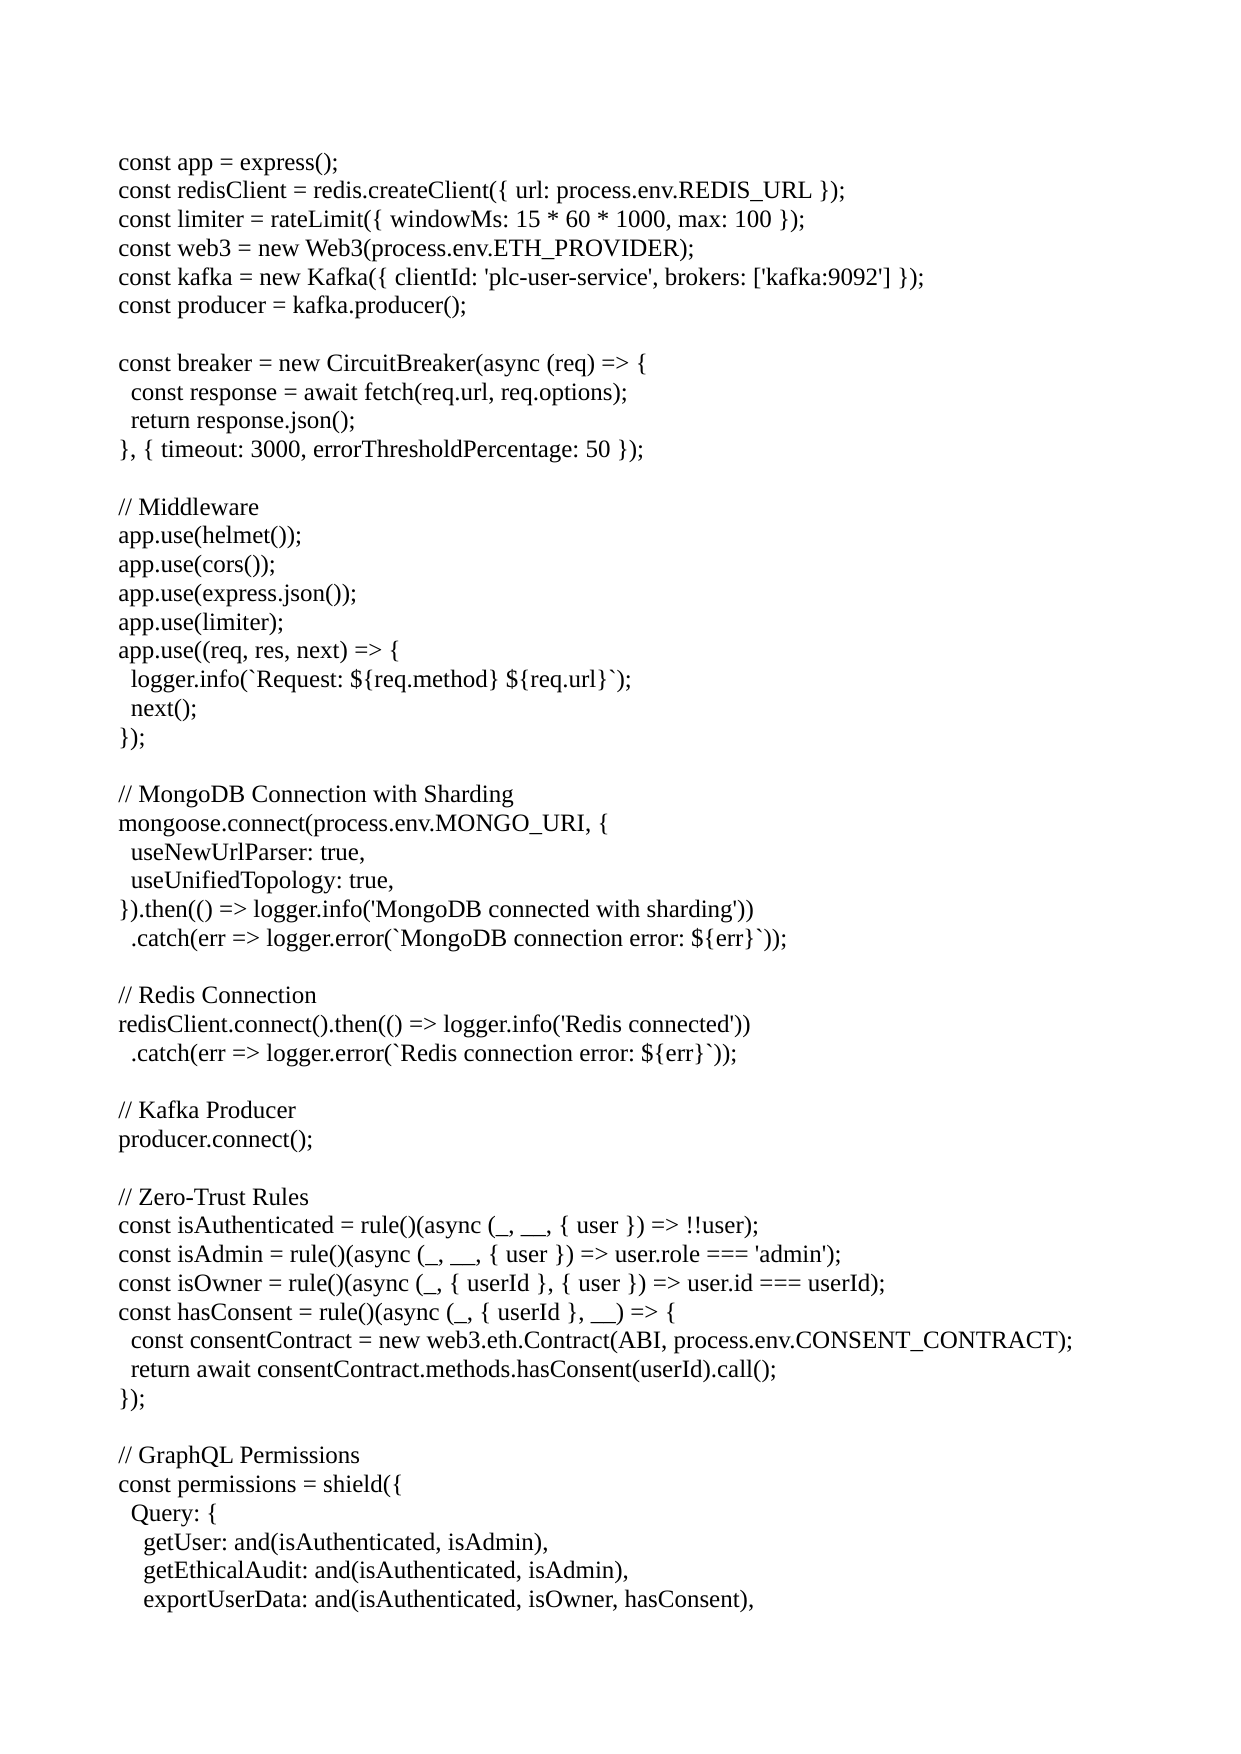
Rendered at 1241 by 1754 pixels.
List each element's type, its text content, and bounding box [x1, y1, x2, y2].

text const consentContract = new web3.eth.Contract(ABI, process.env.CONSENT_CONTRACT); [118, 1326, 1122, 1354]
text Query: { [118, 1498, 1122, 1527]
text // GraphQL Permissions [118, 1441, 1122, 1469]
text return await consentContract.methods.hasConsent(userId).call(); [118, 1354, 1122, 1383]
text mongoose.connect(process.env.MONGO_URI, { [118, 808, 1122, 837]
text }).then(() => logger.info('MongoDB connected with sharding')) [118, 894, 1122, 923]
text const isAdmin = rule()(async (_, __, { user }) => user.role === 'admin'); [118, 1239, 1122, 1268]
text // MongoDB Connection with Sharding [118, 779, 1122, 808]
text useUnifiedTopology: true, [118, 866, 1122, 894]
text // Middleware [118, 492, 1122, 521]
text const redisClient = redis.createClient({ url: process.env.REDIS_URL }); [118, 176, 1122, 204]
text const kafka = new Kafka({ clientId: 'plc-user-service', brokers: ['kafka:9092'] }); [118, 262, 1122, 291]
text getUser: and(isAuthenticated, isAdmin), [118, 1527, 1122, 1556]
text const isOwner = rule()(async (_, { userId }, { user }) => user.id === userId); [118, 1268, 1122, 1297]
text const app = express(); [118, 147, 1122, 176]
text const isAuthenticated = rule()(async (_, __, { user }) => !!user); [118, 1211, 1122, 1239]
text app.use(express.json()); [118, 578, 1122, 607]
text const response = await fetch(req.url, req.options); [118, 377, 1122, 406]
text .catch(err => logger.error(`MongoDB connection error: ${err}`)); [118, 923, 1122, 952]
text app.use((req, res, next) => { [118, 636, 1122, 664]
text exportUserData: and(isAuthenticated, isOwner, hasConsent), [118, 1584, 1122, 1613]
text // Kafka Producer [118, 1096, 1122, 1124]
text const producer = kafka.producer(); [118, 291, 1122, 319]
text const hasConsent = rule()(async (_, { userId }, __) => { [118, 1297, 1122, 1326]
text getEthicalAudit: and(isAuthenticated, isAdmin), [118, 1556, 1122, 1584]
text }); [118, 722, 1122, 751]
text producer.connect(); [118, 1124, 1122, 1153]
text const breaker = new CircuitBreaker(async (req) => { [118, 348, 1122, 377]
text }, { timeout: 3000, errorThresholdPercentage: 50 }); [118, 434, 1122, 463]
text app.use(cors()); [118, 549, 1122, 578]
text const limiter = rateLimit({ windowMs: 15 * 60 * 1000, max: 100 }); [118, 204, 1122, 233]
text app.use(limiter); [118, 607, 1122, 636]
text const permissions = shield({ [118, 1469, 1122, 1498]
text .catch(err => logger.error(`Redis connection error: ${err}`)); [118, 1038, 1122, 1067]
text // Zero-Trust Rules [118, 1182, 1122, 1211]
text }); [118, 1383, 1122, 1412]
text app.use(helmet()); [118, 521, 1122, 549]
text next(); [118, 693, 1122, 722]
text logger.info(`Request: ${req.method} ${req.url}`); [118, 664, 1122, 693]
text return response.json(); [118, 406, 1122, 434]
text const web3 = new Web3(process.env.ETH_PROVIDER); [118, 233, 1122, 262]
text redisClient.connect().then(() => logger.info('Redis connected')) [118, 1009, 1122, 1038]
text useNewUrlParser: true, [118, 837, 1122, 866]
text // Redis Connection [118, 981, 1122, 1009]
